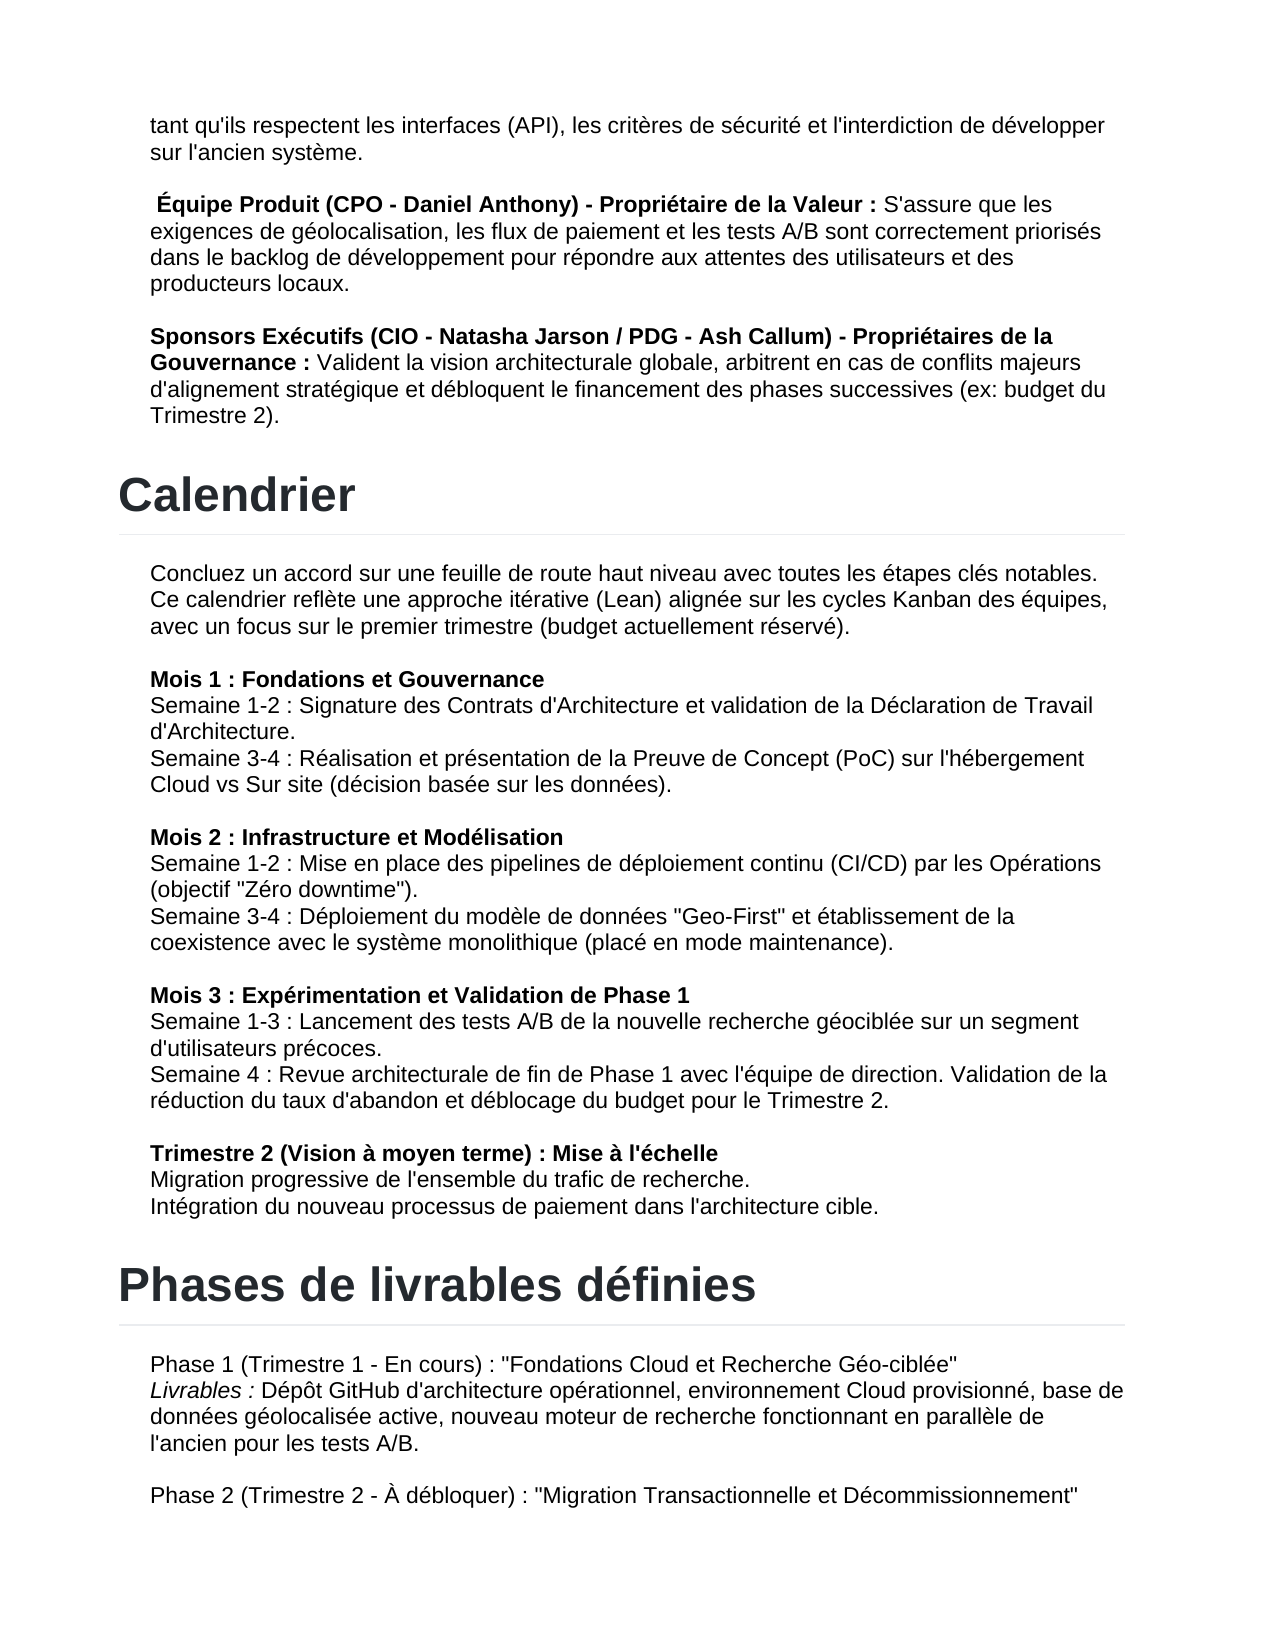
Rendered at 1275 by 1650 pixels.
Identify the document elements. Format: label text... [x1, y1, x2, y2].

text Sponsors Exécutifs (CIO - Natasha Jarson / PDG - Ash Callum) - Propriétaires de la Gouvernance : Valident la vision architecturale globale, arbitrent en cas de conflits majeurs d'alignement stratégique et débloquent le financement des phases successives (ex: budget du Trimestre 2). [150, 323, 1125, 428]
text Mois 3 : Expérimentation et Validation de Phase 1 [150, 982, 1125, 1008]
text Trimestre 2 (Vision à moyen terme) : Mise à l'échelle [150, 1140, 1125, 1166]
text Semaine 3-4 : Déploiement du modèle de données "Geo-First" et établissement de la coexistence avec le système monolithique (placé en mode maintenance). [150, 903, 1125, 955]
text tant qu'ils respectent les interfaces (API), les critères de sécurité et l'interdiction de développer sur l'ancien système. [150, 112, 1125, 165]
subtitle Calendrier [119, 466, 1125, 534]
text Mois 2 : Infrastructure et Modélisation [150, 824, 1125, 850]
text Phase 2 (Trimestre 2 - À débloquer) : "Migration Transactionnelle et Décommissionnement" [150, 1482, 1125, 1509]
text Semaine 4 : Revue architecturale de fin de Phase 1 avec l'équipe de direction. Validation de la réduction du taux d'abandon et déblocage du budget pour le Trimestre 2. [150, 1061, 1125, 1113]
text Phase 1 (Trimestre 1 - En cours) : "Fondations Cloud et Recherche Géo-ciblée" [150, 1351, 1125, 1377]
text Semaine 1-2 : Signature des Contrats d'Architecture et validation de la Déclaration de Travail d'Architecture. [150, 692, 1125, 744]
text Semaine 1-3 : Lancement des tests A/B de la nouvelle recherche géociblée sur un segment d'utilisateurs précoces. [150, 1008, 1125, 1061]
text Livrables : Dépôt GitHub d'architecture opérationnel, environnement Cloud provisionné, base de données géolocalisée active, nouveau moteur de recherche fonctionnant en parallèle de l'ancien pour les tests A/B. [150, 1377, 1125, 1456]
text Semaine 1-2 : Mise en place des pipelines de déploiement continu (CI/CD) par les Opérations (objectif "Zéro downtime"). [150, 850, 1125, 903]
text Semaine 3-4 : Réalisation et présentation de la Preuve de Concept (PoC) sur l'hébergement Cloud vs Sur site (décision basée sur les données). [150, 744, 1125, 797]
text Mois 1 : Fondations et Gouvernance [150, 666, 1125, 692]
text Intégration du nouveau processus de paiement dans l'architecture cible. [150, 1193, 1125, 1219]
text Concluez un accord sur une feuille de route haut niveau avec toutes les étapes clés notables. Ce calendrier reflète une approche itérative (Lean) alignée sur les cycles Kanban des équipes, avec un focus sur le premier trimestre (budget actuellement réservé). [150, 560, 1125, 639]
text Équipe Produit (CPO - Daniel Anthony) - Propriétaire de la Valeur : S'assure que les exigences de géolocalisation, les flux de paiement et les tests A/B sont correctement priorisés dans le backlog de développement pour répondre aux attentes des utilisateurs et des producteurs locaux. [150, 191, 1125, 297]
text Migration progressive de l'ensemble du trafic de recherche. [150, 1166, 1125, 1193]
subtitle Phases de livrables définies [119, 1256, 1125, 1324]
